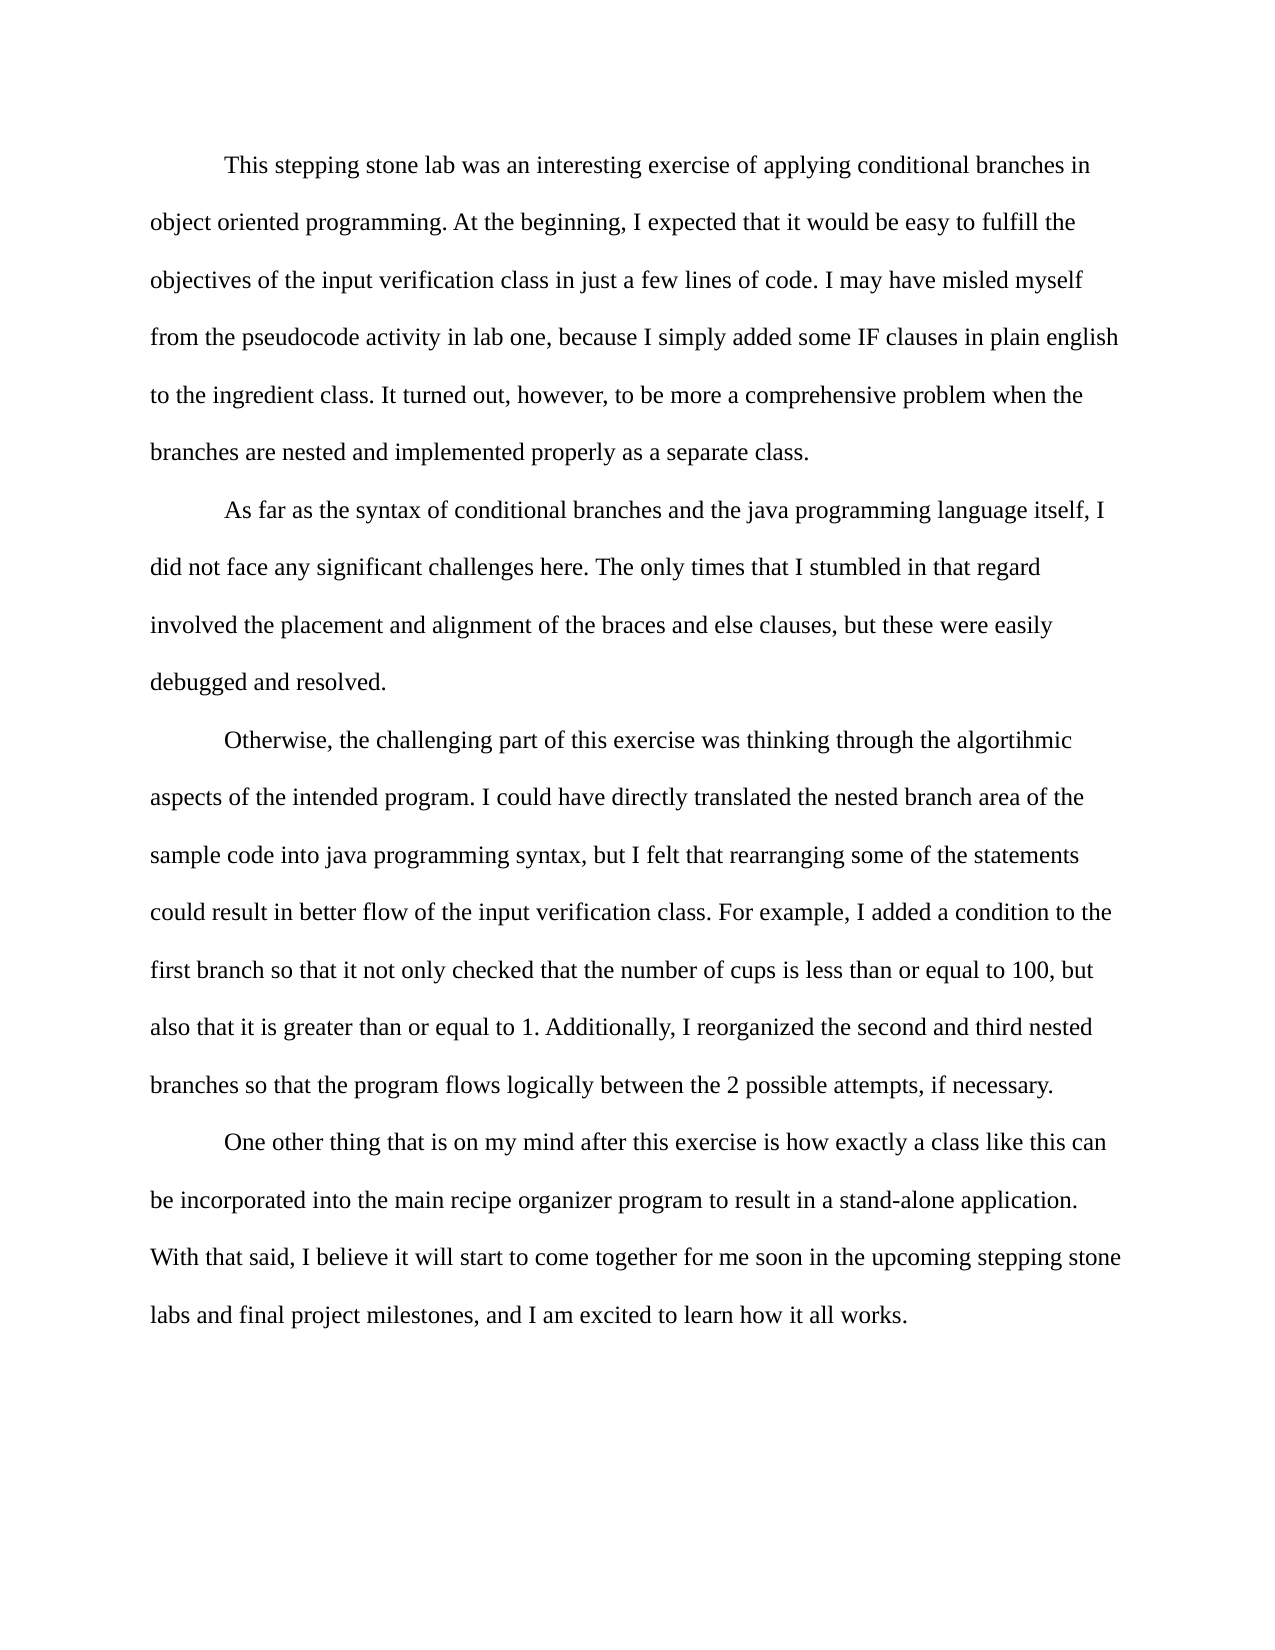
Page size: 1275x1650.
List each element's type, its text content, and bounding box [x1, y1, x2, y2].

text One other thing that is on my mind after this exercise is how exactly a class like this can be incorporated into the main recipe organizer program to result in a stand-alone application. With that said, I believe it will start to come together for me soon in the upcoming stepping stone labs and final project milestones, and I am excited to learn how it all works. [150, 1127, 1125, 1329]
text Otherwise, the challenging part of this exercise was thinking through the algortihmic aspects of the intended program. I could have directly translated the nested branch area of the sample code into java programming syntax, but I felt that rearranging some of the statements could result in better flow of the input verification class. For example, I added a condition to the first branch so that it not only checked that the number of cups is less than or equal to 100, but also that it is greater than or equal to 1. Additionally, I reorganized the second and third nested branches so that the program flows logically between the 2 possible attempts, if necessary. [150, 725, 1125, 1099]
text This stepping stone lab was an interesting exercise of applying conditional branches in object oriented programming. At the beginning, I expected that it would be easy to fulfill the objectives of the input verification class in just a few lines of code. I may have misled myself from the pseudocode activity in lab one, because I simply added some IF clauses in plain english to the ingredient class. It turned out, however, to be more a comprehensive problem when the branches are nested and implemented properly as a separate class. [150, 150, 1125, 466]
text As far as the syntax of conditional branches and the java programming language itself, I did not face any significant challenges here. The only times that I stumbled in that regard involved the placement and alignment of the braces and else clauses, but these were easily debugged and resolved. [150, 495, 1125, 696]
